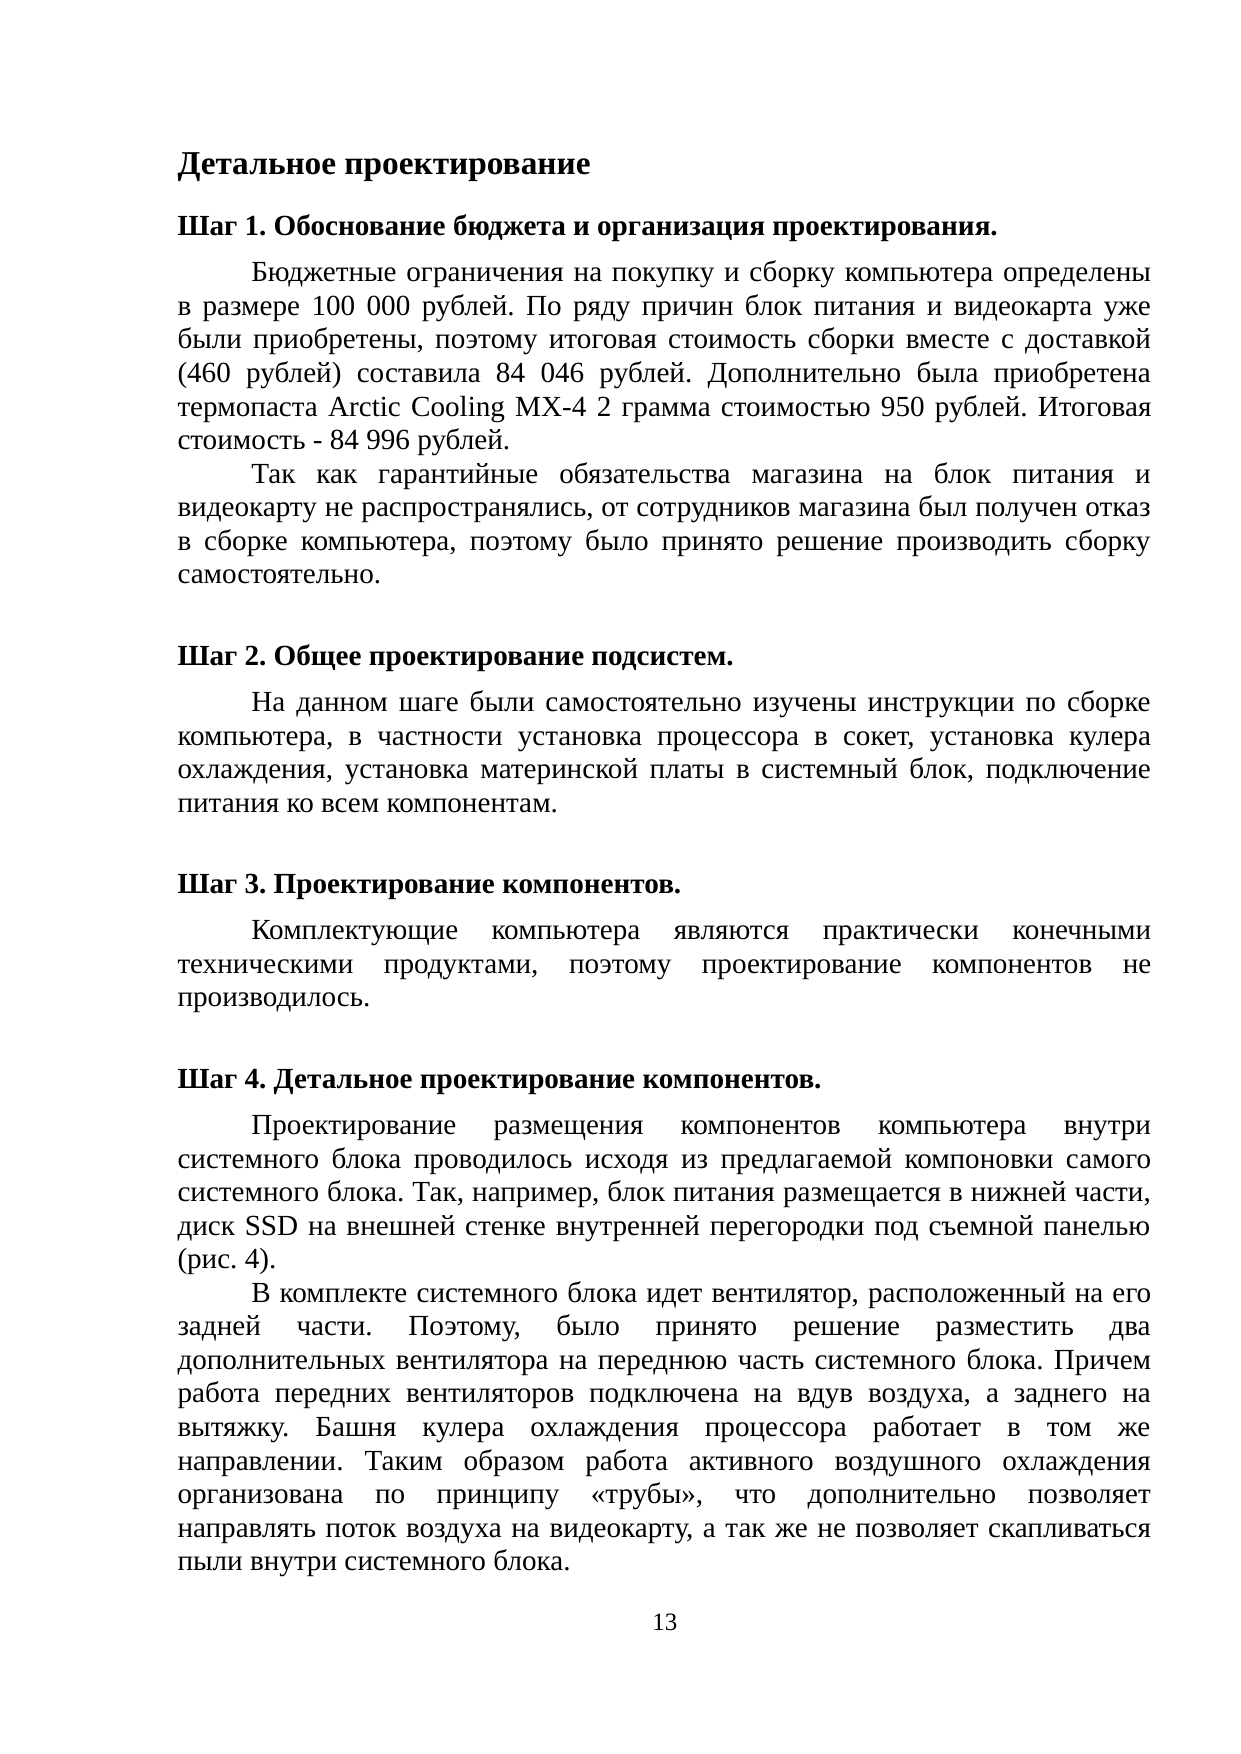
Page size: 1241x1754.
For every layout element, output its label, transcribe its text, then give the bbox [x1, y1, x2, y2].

text Комплектующие компьютера являются практически конечными техническими продуктами, поэтому проектирование компонентов не производилось. [177, 912, 1152, 1013]
subtitle Детальное проектирование [177, 143, 1152, 181]
subtitle Шаг 4. Детальное проектирование компонентов. [177, 1061, 1152, 1095]
subtitle Шаг 2. Общее проектирование подсистем. [177, 638, 1152, 672]
text Проектирование размещения компонентов компьютера внутри системного блока проводилось исходя из предлагаемой компоновки самого системного блока. Так, например, блок питания размещается в нижней части, диск SSD на внешней стенке внутренней перегородки под съемной панелью (рис. 4). [177, 1107, 1152, 1275]
text Так как гарантийные обязательства магазина на блок питания и видеокарту не распространялись, от сотрудников магазина был получен отказ в сборке компьютера, поэтому было принято решение производить сборку самостоятельно. [177, 456, 1152, 590]
text На данном шаге были самостоятельно изучены инструкции по сборке компьютера, в частности установка процессора в сокет, установка кулера охлаждения, установка материнской платы в системный блок, подключение питания ко всем компонентам. [177, 684, 1152, 818]
text Бюджетные ограничения на покупку и сборку компьютера определены в размере 100 000 рублей. По ряду причин блок питания и видеокарта уже были приобретены, поэтому итоговая стоимость сборки вместе с доставкой (460 рублей) составила 84 046 рублей. Дополнительно была приобретена термопаста Arctic Cooling MX-4 2 грамма стоимостью 950 рублей. Итоговая стоимость - 84 996 рублей. [177, 254, 1152, 456]
text В комплекте системного блока идет вентилятор, расположенный на его задней части. Поэтому, было принято решение разместить два дополнительных вентилятора на переднюю часть системного блока. Причем работа передних вентиляторов подключена на вдув воздуха, а заднего на вытяжку. Башня кулера охлаждения процессора работает в том же направлении. Таким образом работа активного воздушного охлаждения организована по принципу «трубы», что дополнительно позволяет направлять поток воздуха на видеокарту, а так же не позволяет скапливаться пыли внутри системного блока. [177, 1275, 1152, 1577]
subtitle Шаг 3. Проектирование компонентов. [177, 866, 1152, 900]
subtitle Шаг 1. Обоснование бюджета и организация проектирования. [177, 208, 1152, 242]
